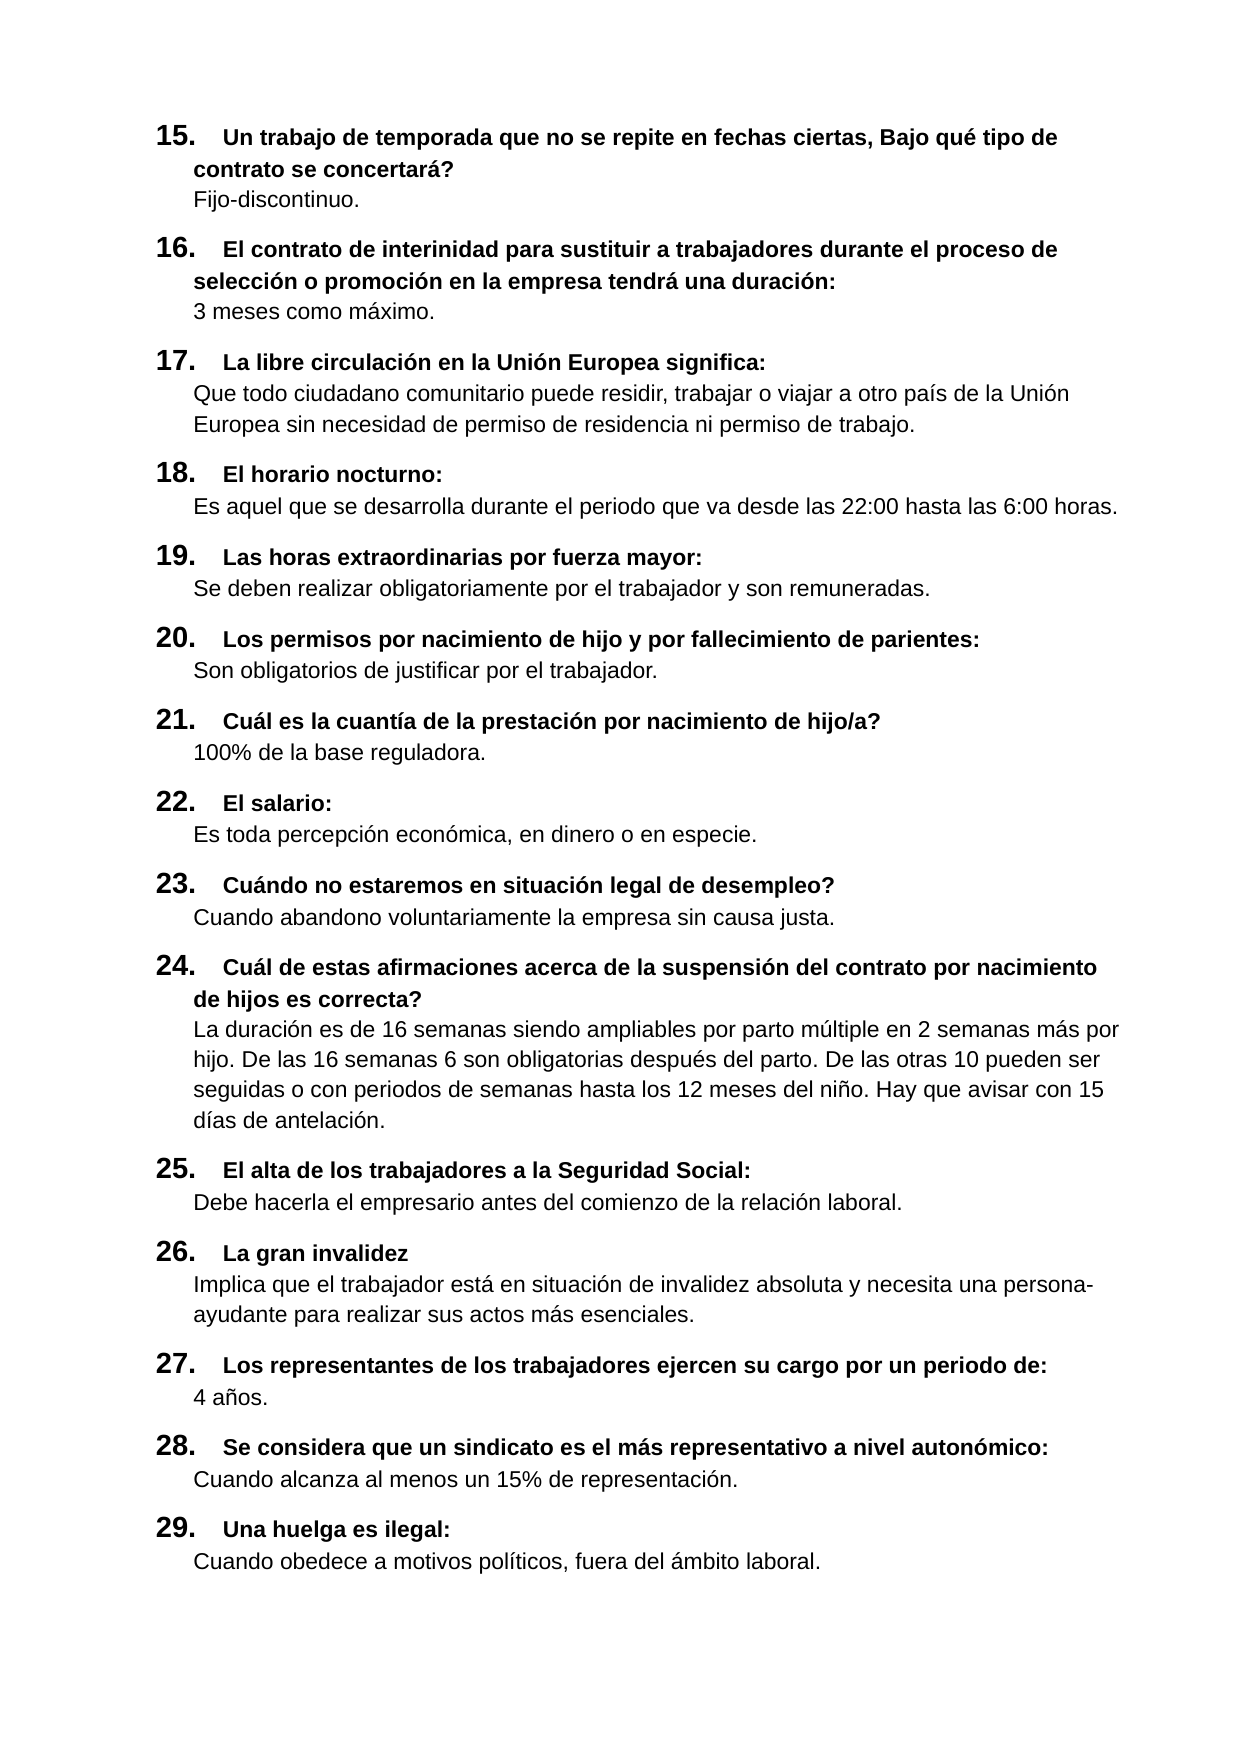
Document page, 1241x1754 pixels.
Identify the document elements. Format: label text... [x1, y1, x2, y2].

list Cuál de estas afirmaciones acerca de la suspensión del contrato por nacimiento de hijos es correcta? La duración es de 16 semanas siendo ampliables por parto múltiple en 2 semanas más por hijo. De las 16 semanas 6 son obligatorias después del parto. De las otras 10 pueden ser seguidas o con periodos de semanas hasta los 12 meses del niño. Hay que avisar con 15 días de antelación. [156, 948, 1122, 1133]
list Cuál es la cuantía de la prestación por nacimiento de hijo/a? 100% de la base reguladora. [156, 702, 1122, 766]
list El horario nocturno: Es aquel que se desarrolla durante el periodo que va desde las 22:00 hasta las 6:00 horas. [156, 455, 1122, 519]
list La gran invalidez Implica que el trabajador está en situación de invalidez absoluta y necesita una persona-ayudante para realizar sus actos más esenciales. [156, 1234, 1122, 1328]
list Un trabajo de temporada que no se repite en fechas ciertas, Bajo qué tipo de contrato se concertará? Fijo-discontinuo. [156, 118, 1122, 212]
list Las horas extraordinarias por fuerza mayor: Se deben realizar obligatoriamente por el trabajador y son remuneradas. [156, 537, 1122, 601]
list Los representantes de los trabajadores ejercen su cargo por un periodo de: 4 años. [156, 1346, 1122, 1410]
list Se considera que un sindicato es el más representativo a nivel autonómico: Cuando alcanza al menos un 15% de representación. [156, 1428, 1122, 1492]
list Una huelga es ilegal: Cuando obedece a motivos políticos, fuera del ámbito laboral. [156, 1510, 1122, 1574]
list El contrato de interinidad para sustituir a trabajadores durante el proceso de selección o promoción en la empresa tendrá una duración: 3 meses como máximo. [156, 231, 1122, 324]
list El alta de los trabajadores a la Seguridad Social: Debe hacerla el empresario antes del comienzo de la relación laboral. [156, 1151, 1122, 1215]
list La libre circulación en la Unión Europea significa: Que todo ciudadano comunitario puede residir, trabajar o viajar a otro país de la Unión Europea sin necesidad de permiso de residencia ni permiso de trabajo. [156, 343, 1122, 437]
list El salario: Es toda percepción económica, en dinero o en especie. [156, 784, 1122, 848]
list Los permisos por nacimiento de hijo y por fallecimiento de parientes: Son obligatorios de justificar por el trabajador. [156, 620, 1122, 683]
list Cuándo no estaremos en situación legal de desempleo? Cuando abandono voluntariamente la empresa sin causa justa. [156, 866, 1122, 930]
